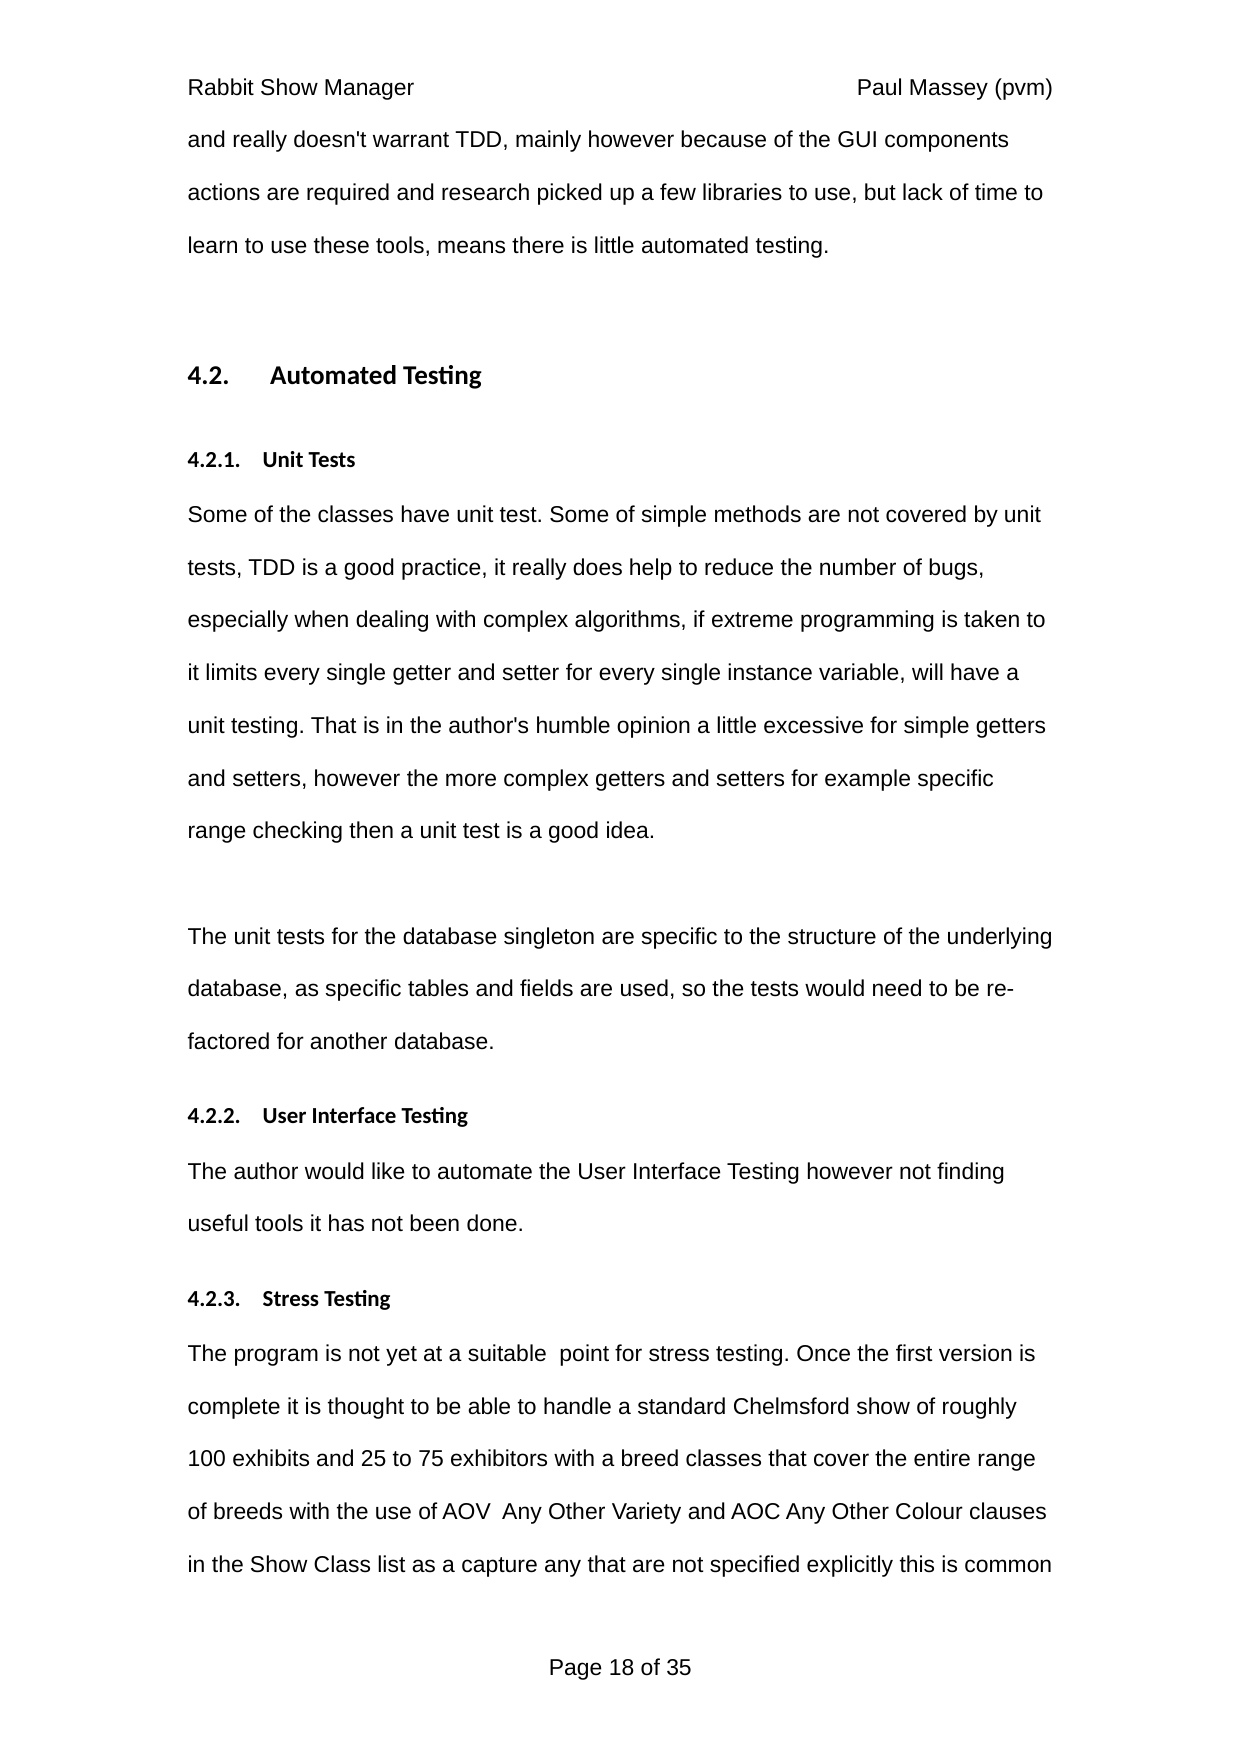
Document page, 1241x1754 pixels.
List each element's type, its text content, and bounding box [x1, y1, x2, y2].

text The program is not yet at a suitable point for stress testing. Once the first version is complete it is thought to be able to handle a standard Chelmsford show of roughly 100 exhibits and 25 to 75 exhibitors with a breed classes that cover the entire range of breeds with the use of AOV Any Other Variety and AOC Any Other Colour clauses in the Show Class list as a capture any that are not specified explicitly this is common [187, 1340, 1053, 1577]
subtitle User Interface Testing [187, 1102, 1053, 1130]
text The unit tests for the database singleton are specific to the structure of the underlying database, as specific tables and fields are used, so the tests would need to be re-factored for another database. [187, 923, 1053, 1054]
subtitle Automated Testing [187, 358, 1053, 391]
subtitle Unit Tests [187, 445, 1053, 473]
text and really doesn't warrant TDD, mainly however because of the GUI components actions are required and research picked up a few libraries to use, but lack of time to learn to use these tools, means there is little automated testing. [187, 126, 1053, 258]
subtitle Stress Testing [187, 1284, 1053, 1312]
text The author would like to automate the User Interface Testing however not finding useful tools it has not been done. [187, 1158, 1053, 1237]
text Some of the classes have unit test. Some of simple methods are not covered by unit tests, TDD is a good practice, it really does help to reduce the number of bugs, especially when dealing with complex algorithms, if extreme programming is taken to it limits every single getter and setter for every single instance variable, will have a unit testing. That is in the author's humble opinion a little excessive for simple getters and setters, however the more complex getters and setters for example specific range checking then a unit test is a good idea. [187, 501, 1053, 844]
